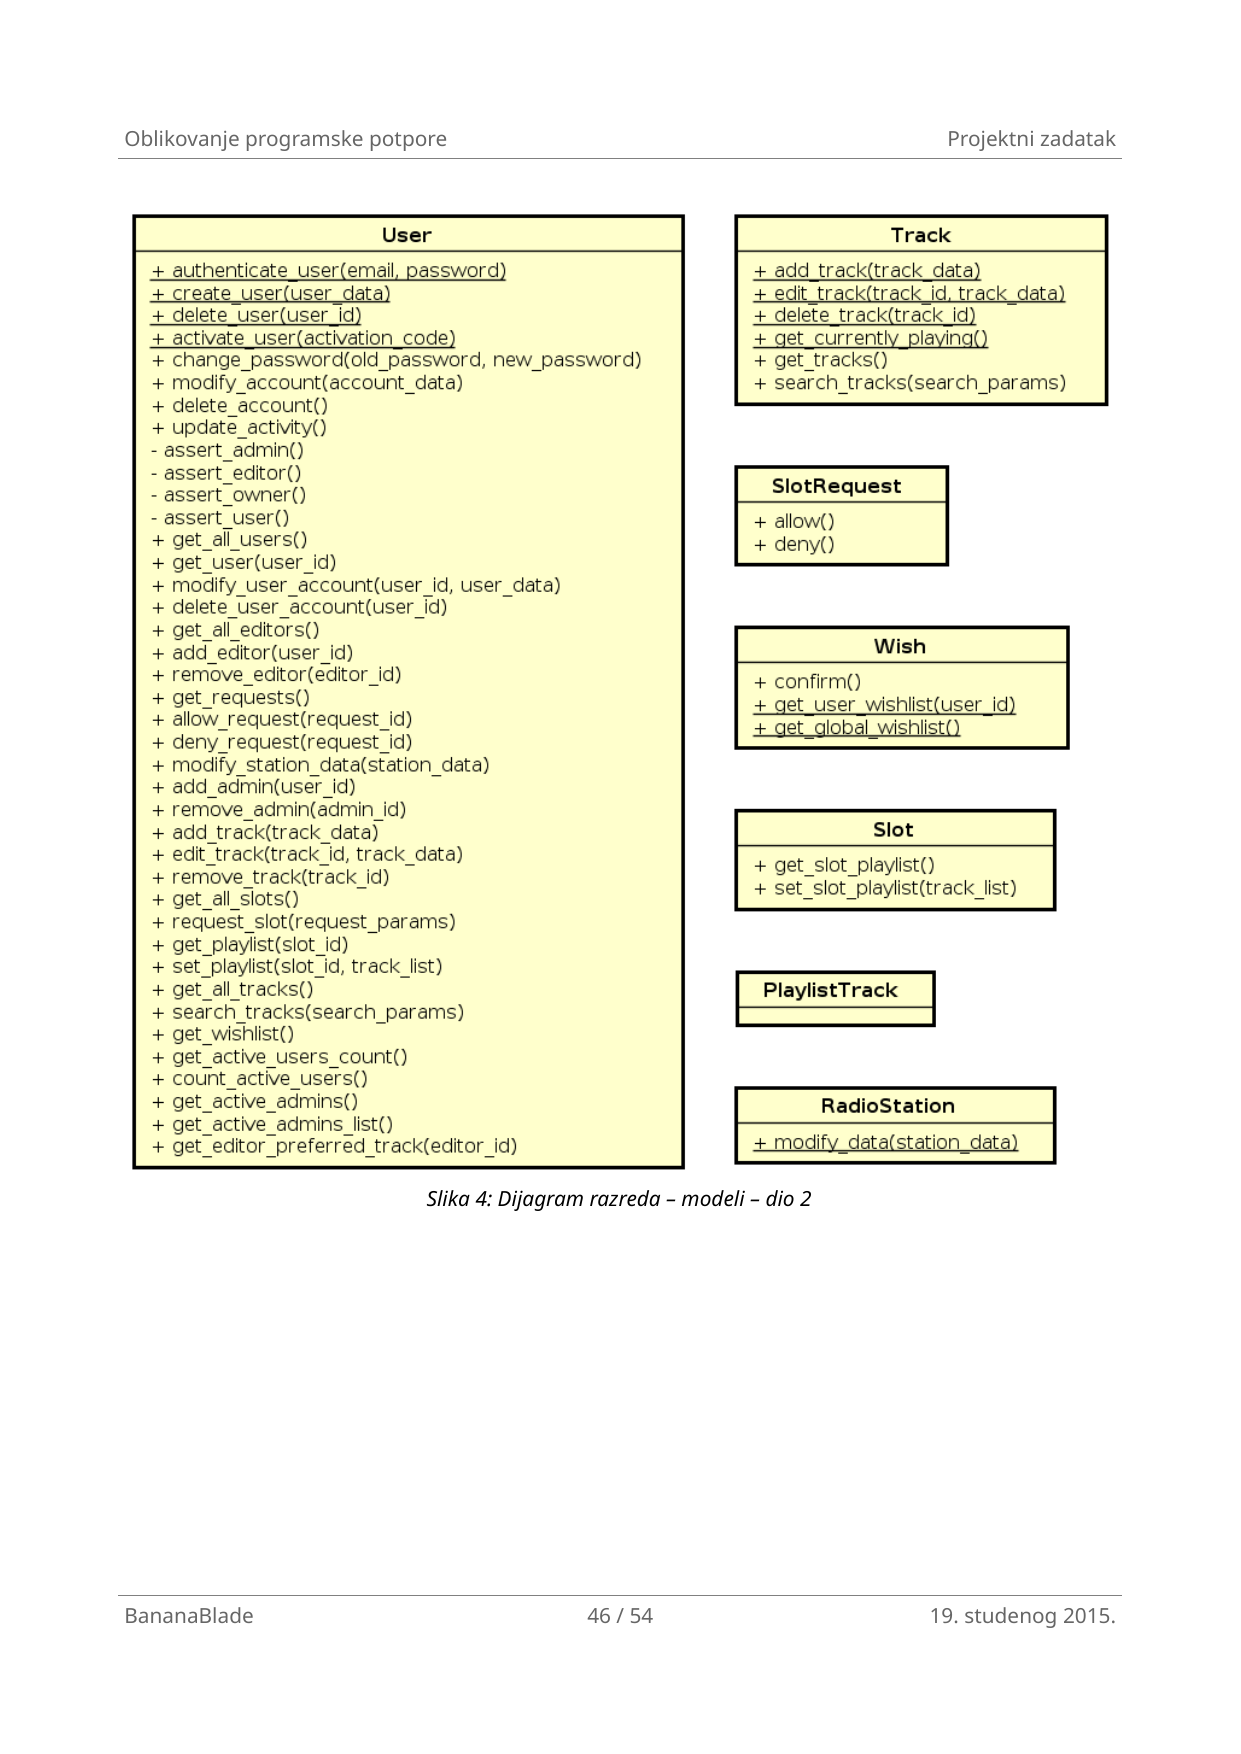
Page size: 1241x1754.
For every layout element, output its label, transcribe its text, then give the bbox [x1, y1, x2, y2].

text Slika 4: Dijagram razreda – modeli – dio 2 [118, 1184, 1122, 1212]
picture [118, 200, 1123, 1184]
